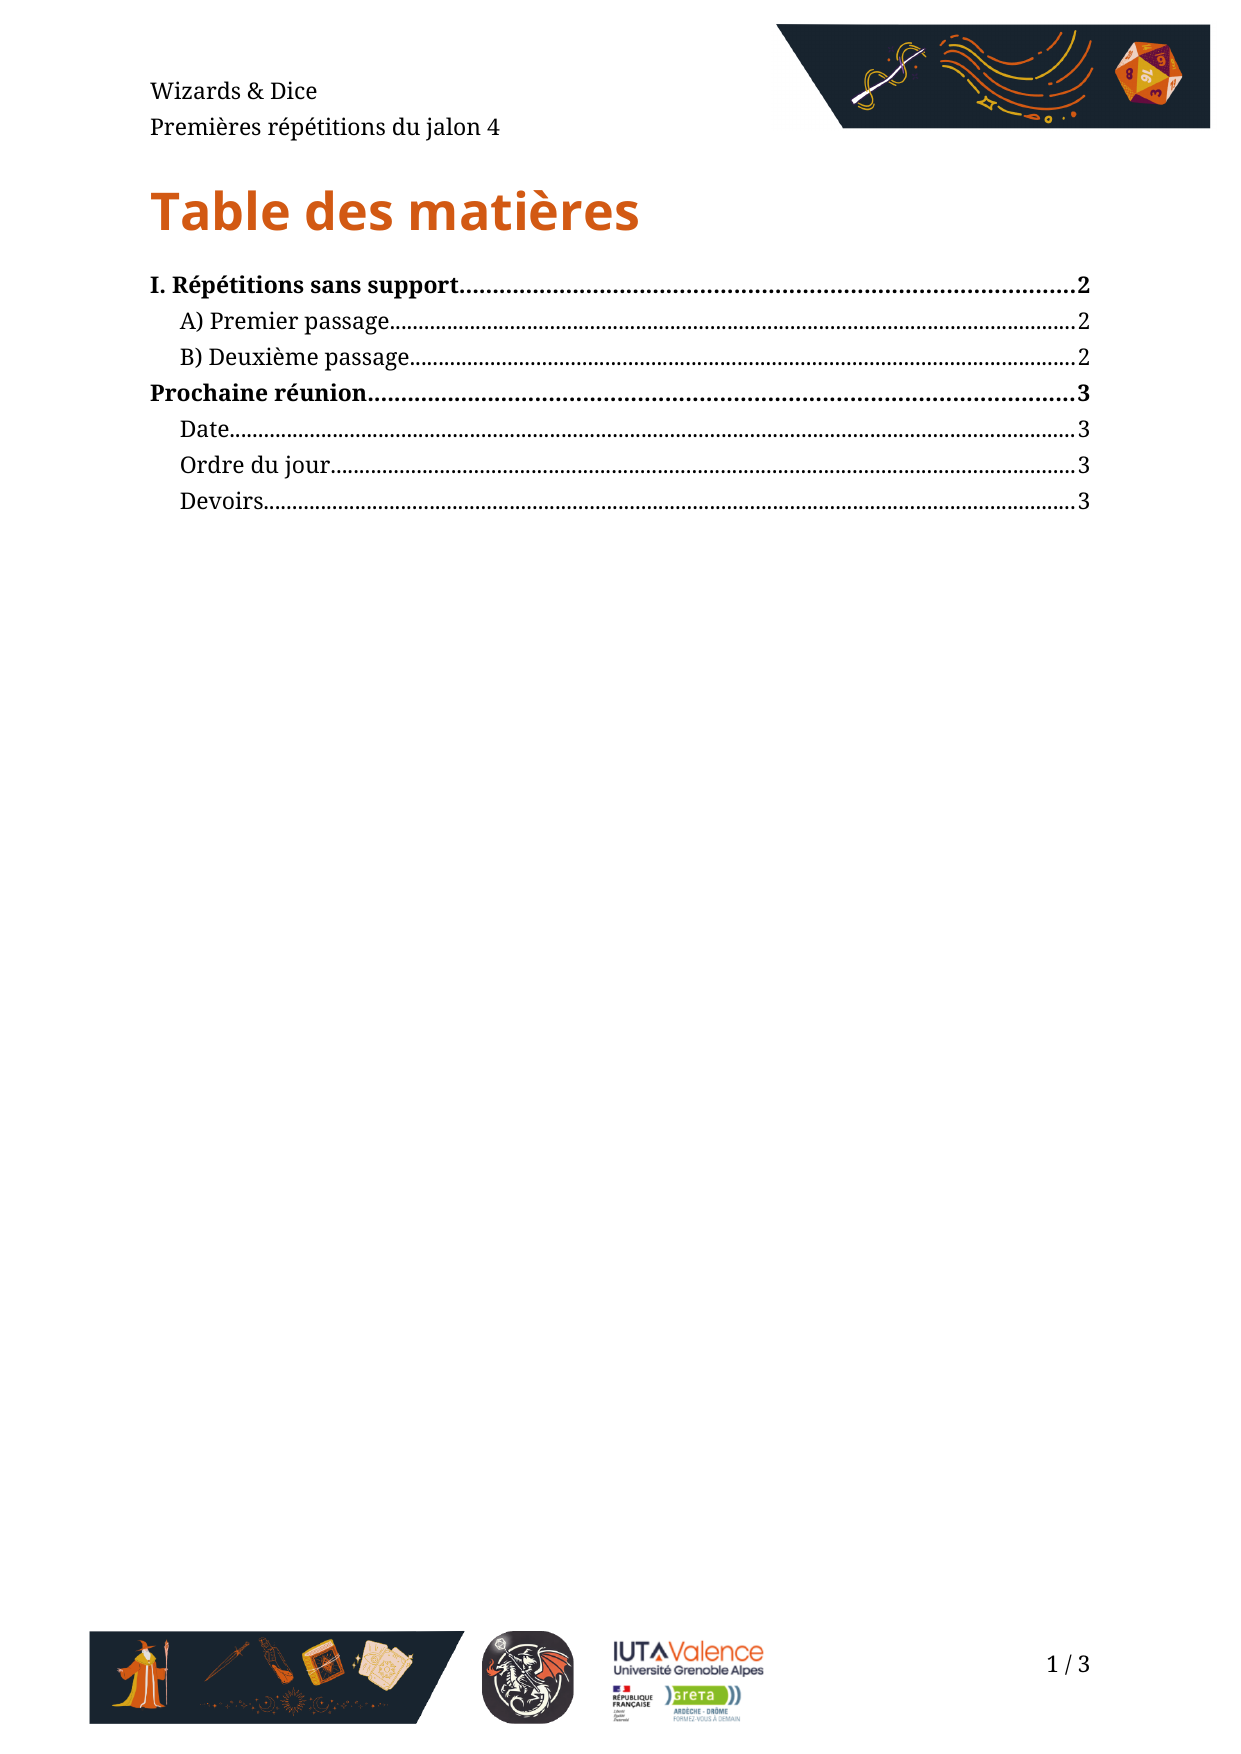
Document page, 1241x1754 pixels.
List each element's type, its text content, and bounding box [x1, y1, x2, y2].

text I. Répétitions sans support 2 [150, 269, 1090, 300]
text B) Deuxième passage 2 [179, 341, 1090, 372]
text A) Premier passage 2 [179, 305, 1090, 336]
text Ordre du jour 3 [179, 449, 1090, 480]
picture [81, 1620, 788, 1733]
text Devoirs 3 [179, 485, 1090, 516]
text Prochaine réunion 3 [150, 377, 1090, 408]
picture [771, 21, 1218, 131]
subtitle Table des matières [150, 175, 1090, 246]
text Date 3 [179, 413, 1090, 444]
